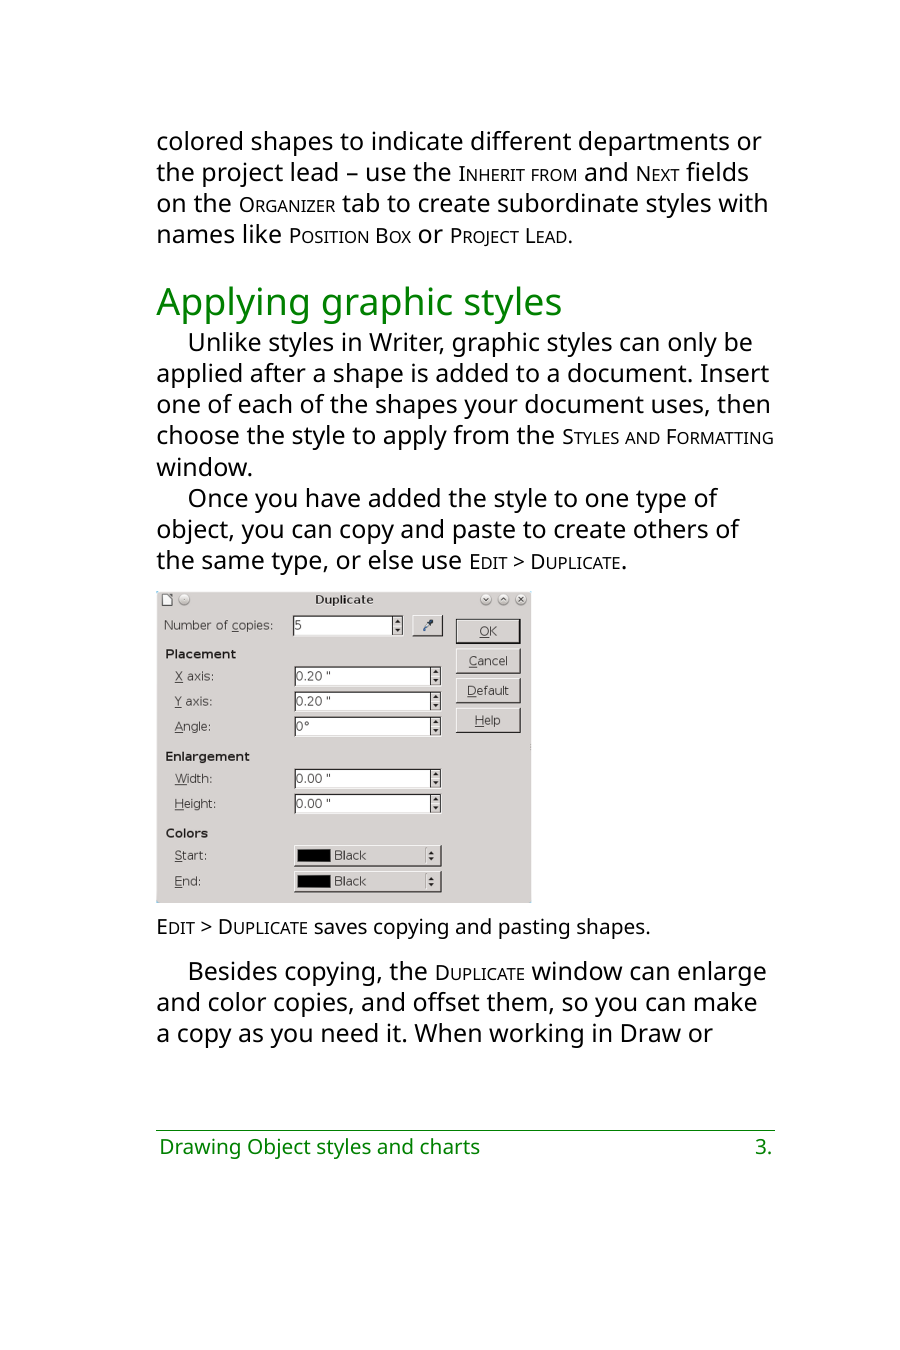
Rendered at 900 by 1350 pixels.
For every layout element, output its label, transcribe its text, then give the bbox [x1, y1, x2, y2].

picture [156, 591, 532, 903]
table_header [156, 592, 775, 905]
subtitle Applying graphic styles [156, 275, 775, 326]
text Once you have added the style to one type of object, you can copy and paste to create others of the same type, or else use Edit > Duplicate. [156, 482, 775, 576]
text colored shapes to indicate different departments or the project lead – use the Inherit from and Next fields on the Organizer tab to create subordinate styles with names like Position Box or Project Lead. [156, 125, 775, 250]
text Besides copying, the Duplicate window can enlarge and color copies, and offset them, so you can make a copy as you need it. When working in Draw or [156, 955, 775, 1049]
table_cell Edit > Duplicate saves copying and pasting shapes. [156, 905, 775, 940]
text Unlike styles in Writer, graphic styles can only be applied after a shape is added to a document. Insert one of each of the shapes your document uses, then choose the style to apply from the Styles and Formatting window. [156, 326, 775, 482]
